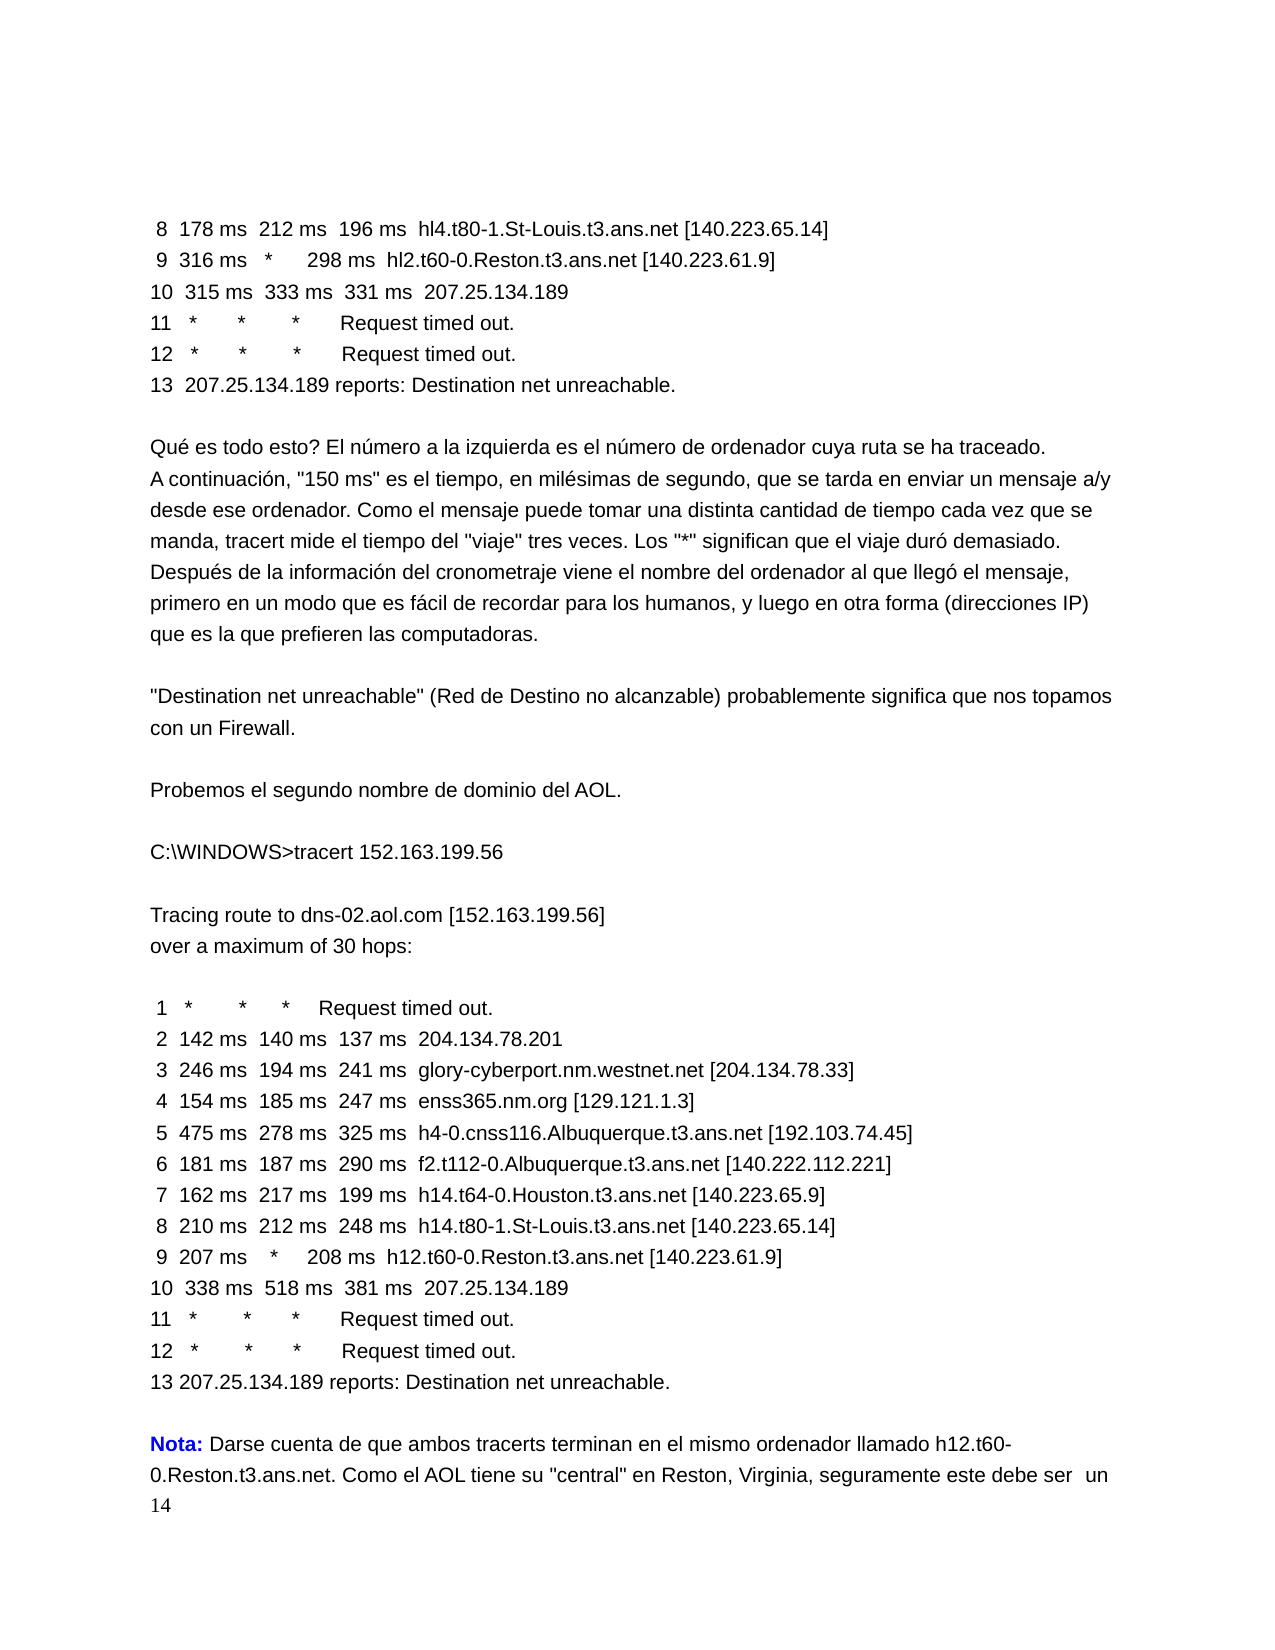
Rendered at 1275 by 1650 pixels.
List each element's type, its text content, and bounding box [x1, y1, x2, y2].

text 8 210 ms 212 ms 248 ms h14.t80-1.St-Louis.t3.ans.net [140.223.65.14] [150, 1214, 1125, 1238]
text 12 * * * Request timed out. [150, 342, 1125, 366]
text 8 178 ms 212 ms 196 ms hl4.t80-1.St-Louis.t3.ans.net [140.223.65.14] [150, 217, 1125, 241]
text 11 * * * Request timed out. [150, 1307, 1125, 1331]
text Tracing route to dns-02.aol.com [152.163.199.56] over a maximum of 30 hops: [150, 902, 1125, 957]
text 5 475 ms 278 ms 325 ms h4-0.cnss116.Albuquerque.t3.ans.net [192.103.74.45] [150, 1120, 1125, 1144]
text 13 207.25.134.189 reports: Destination net unreachable. [150, 1369, 1125, 1393]
text 3 246 ms 194 ms 241 ms glory-cyberport.nm.westnet.net [204.134.78.33] [150, 1058, 1125, 1082]
text C:\WINDOWS>tracert 152.163.199.56 [150, 840, 1125, 864]
text 9 316 ms * 298 ms hl2.t60-0.Reston.t3.ans.net [140.223.61.9] [150, 248, 1125, 272]
text 12 * * * Request timed out. [150, 1338, 1125, 1362]
text 4 154 ms 185 ms 247 ms enss365.nm.org [129.121.1.3] [150, 1089, 1125, 1113]
text 7 162 ms 217 ms 199 ms h14.t64-0.Houston.t3.ans.net [140.223.65.9] [150, 1183, 1125, 1207]
text Qué es todo esto? El número a la izquierda es el número de ordenador cuya ruta se ha traceado. [150, 435, 1125, 459]
text Nota: Darse cuenta de que ambos tracerts terminan en el mismo ordenador llamado h12.t60-0.Reston.t3.ans.net. Como el AOL tiene su "central" en Reston, Virginia, seguramente este debe ser un [150, 1432, 1125, 1487]
text 10 315 ms 333 ms 331 ms 207.25.134.189 [150, 279, 1125, 303]
text Probemos el segundo nombre de dominio del AOL. [150, 778, 1125, 802]
text 11 * * * Request timed out. [150, 311, 1125, 334]
text 13 207.25.134.189 reports: Destination net unreachable. [150, 373, 1125, 397]
text 10 338 ms 518 ms 381 ms 207.25.134.189 [150, 1276, 1125, 1300]
text 9 207 ms * 208 ms h12.t60-0.Reston.t3.ans.net [140.223.61.9] [150, 1245, 1125, 1269]
text 2 142 ms 140 ms 137 ms 204.134.78.201 [150, 1027, 1125, 1051]
text 6 181 ms 187 ms 290 ms f2.t112-0.Albuquerque.t3.ans.net [140.222.112.221] [150, 1152, 1125, 1176]
text 1 * * * Request timed out. [150, 996, 1125, 1020]
text A continuación, "150 ms" es el tiempo, en milésimas de segundo, que se tarda en enviar un mensaje a/y desde ese ordenador. Como el mensaje puede tomar una distinta cantidad de tiempo cada vez que se manda, tracert mide el tiempo del "viaje" tres veces. Los "*" significan que el viaje duró demasiado. Después de la información del cronometraje viene el nombre del ordenador al que llegó el mensaje, primero en un modo que es fácil de recordar para los humanos, y luego en otra forma (direcciones IP) que es la que prefieren las computadoras. "Destination net unreachable" (Red de Destino no alcanzable) probablemente significa que nos topamos con un Firewall. [150, 466, 1125, 739]
